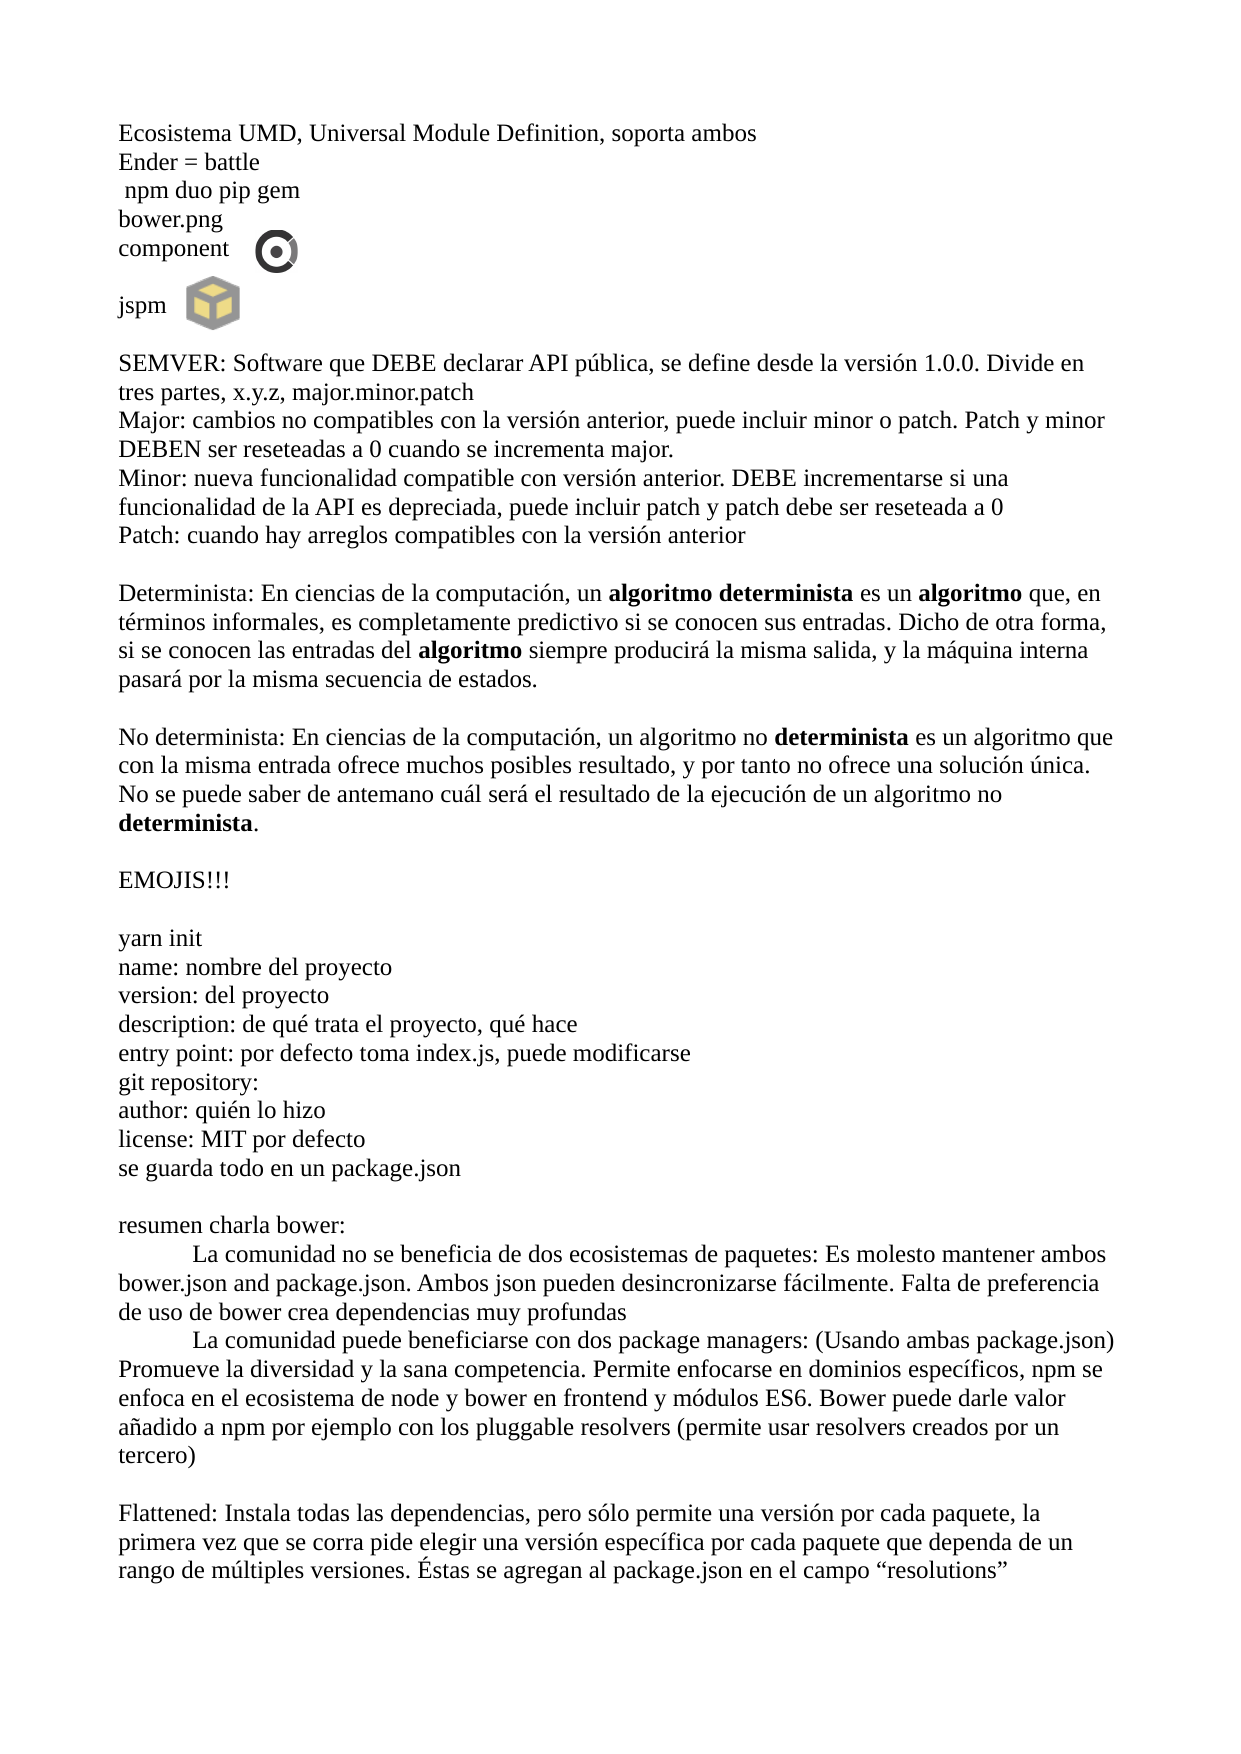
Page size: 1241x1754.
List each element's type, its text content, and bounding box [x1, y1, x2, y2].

text Flattened: Instala todas las dependencias, pero sólo permite una versión por cada paquete, la primera vez que se corra pide elegir una versión específica por cada paquete que dependa de un rango de múltiples versiones. Éstas se agregan al package.json en el campo “resolutions” [118, 1498, 1122, 1584]
text La comunidad puede beneficiarse con dos package managers: (Usando ambas package.json) Promueve la diversidad y la sana competencia. Permite enfocarse en dominios específicos, npm se enfoca en el ecosistema de node y bower en frontend y módulos ES6. Bower puede darle valor añadido a npm por ejemplo con los pluggable resolvers (permite usar resolvers creados por un tercero) [118, 1326, 1122, 1469]
text resumen charla bower: [118, 1211, 1122, 1239]
text Ecosistema UMD, Universal Module Definition, soporta ambos [118, 118, 1122, 147]
text npm duo pip gem [118, 176, 1122, 204]
text Major: cambios no compatibles con la versión anterior, puede incluir minor o patch. Patch y minor DEBEN ser reseteadas a 0 cuando se incrementa major. [118, 406, 1122, 463]
text SEMVER: Software que DEBE declarar API pública, se define desde la versión 1.0.0. Divide en tres partes, x.y.z, major.minor.patch [118, 348, 1122, 406]
text La comunidad no se beneficia de dos ecosistemas de paquetes: Es molesto mantener ambos bower.json and package.json. Ambos json pueden desincronizarse fácilmente. Falta de preferencia de uso de bower crea dependencias muy profundas [118, 1239, 1122, 1326]
text version: del proyecto [118, 981, 1122, 1009]
text entry point: por defecto toma index.js, puede modificarse [118, 1038, 1122, 1067]
text Patch: cuando hay arreglos compatibles con la versión anterior [118, 521, 1122, 549]
text se guarda todo en un package.json [118, 1153, 1122, 1182]
picture [255, 230, 298, 273]
text component [118, 233, 255, 262]
text author: quién lo hizo [118, 1096, 1122, 1124]
text No determinista: En ciencias de la computación, un algoritmo no determinista es un algoritmo que con la misma entrada ofrece muchos posibles resultado, y por tanto no ofrece una solución única. No se puede saber de antemano cuál será el resultado de la ejecución de un algoritmo no determinista. [118, 722, 1122, 837]
text description: de qué trata el proyecto, qué hace [118, 1009, 1122, 1038]
text bower.png [118, 204, 1122, 233]
text Minor: nueva funcionalidad compatible con versión anterior. DEBE incrementarse si una funcionalidad de la API es depreciada, puede incluir patch y patch debe ser reseteada a 0 [118, 463, 1122, 521]
text Ender = battle [118, 147, 1122, 176]
text jspm [118, 291, 186, 319]
text name: nombre del proyecto [118, 952, 1122, 981]
text EMOJIS!!! [118, 866, 1122, 894]
text [240, 291, 1122, 319]
text license: MIT por defecto [118, 1124, 1122, 1153]
text yarn init [118, 923, 1122, 952]
text git repository: [118, 1067, 1122, 1096]
picture [186, 276, 240, 335]
text [298, 233, 1122, 262]
text Determinista: En ciencias de la computación, un algoritmo determinista es un algoritmo que, en términos informales, es completamente predictivo si se conocen sus entradas. Dicho de otra forma, si se conocen las entradas del algoritmo siempre producirá la misma salida, y la máquina interna pasará por la misma secuencia de estados. [118, 578, 1122, 693]
